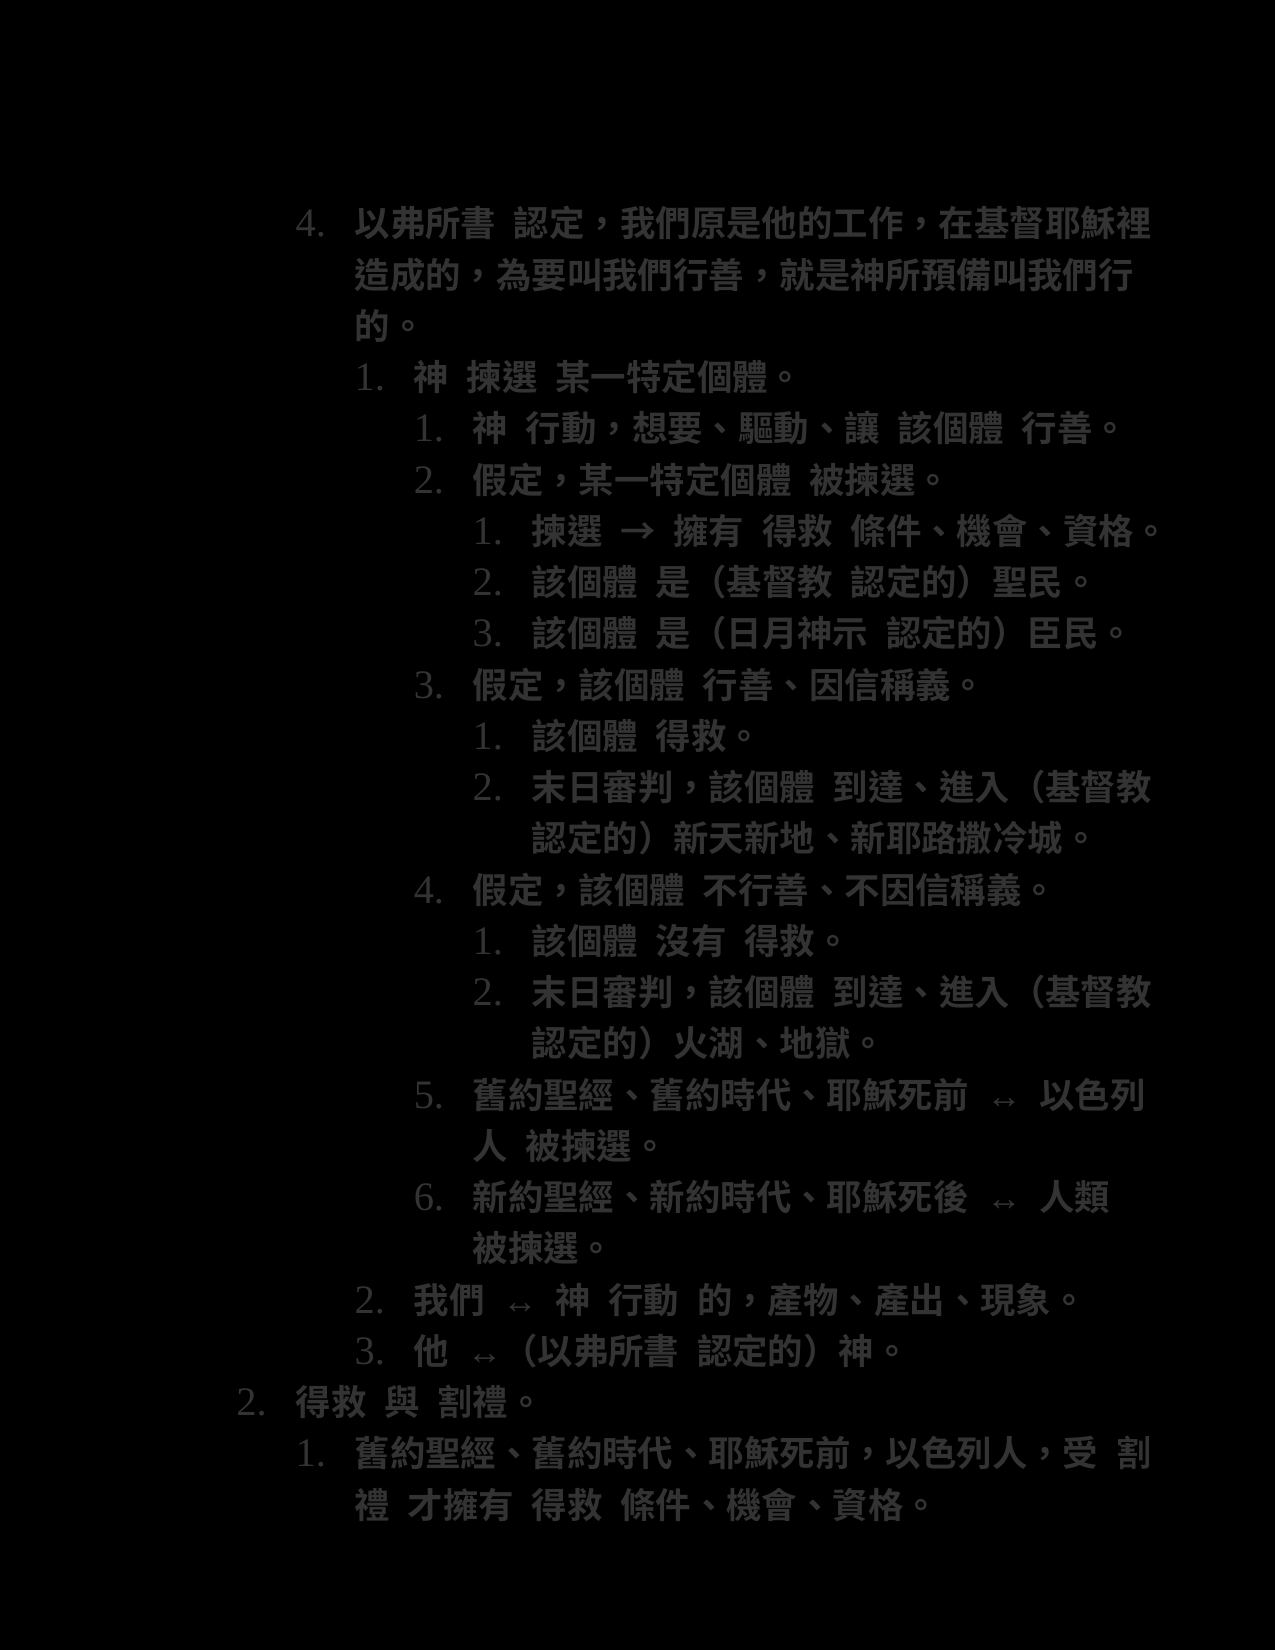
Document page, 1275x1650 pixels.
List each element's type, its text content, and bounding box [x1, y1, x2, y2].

list 該個體 得救。 [472, 708, 1157, 759]
list 假定，該個體 行善、因信稱義。 [413, 657, 1157, 708]
list 該個體 是（基督教 認定的）聖民。 [472, 554, 1157, 606]
list 揀選 → 擁有 得救 條件、機會、資格。 [472, 503, 1157, 554]
list 他 ↔（以弗所書 認定的）神。 [354, 1323, 1157, 1374]
list 神 行動，想要、驅動、讓 該個體 行善。 [413, 401, 1157, 452]
list 末日審判，該個體 到達、進入（基督教 認定的）火湖、地獄。 [472, 964, 1157, 1067]
list 假定，該個體 不行善、不因信稱義。 [413, 862, 1157, 913]
list 我們 ↔ 神 行動 的，產物、產出、現象。 [354, 1272, 1157, 1323]
list 新約聖經、新約時代、耶穌死後 ↔ 人類 被揀選。 [413, 1169, 1157, 1272]
list 以弗所書 認定，我們原是他的工作，在基督耶穌裡造成的，為要叫我們行善，就是神所預備叫我們行的。 [295, 196, 1157, 349]
list 該個體 是（日月神示 認定的）臣民。 [472, 606, 1157, 657]
list 假定，某一特定個體 被揀選。 [413, 452, 1157, 503]
list 舊約聖經、舊約時代、耶穌死前，以色列人，受 割禮 才擁有 得救 條件、機會、資格。 [295, 1426, 1157, 1528]
list 該個體 沒有 得救。 [472, 913, 1157, 964]
list 得救 與 割禮。 [236, 1374, 1157, 1426]
list 舊約聖經、舊約時代、耶穌死前 ↔ 以色列人 被揀選。 [413, 1067, 1157, 1169]
list 神 揀選 某一特定個體。 [354, 349, 1157, 401]
list 末日審判，該個體 到達、進入（基督教 認定的）新天新地、新耶路撒冷城。 [472, 759, 1157, 862]
